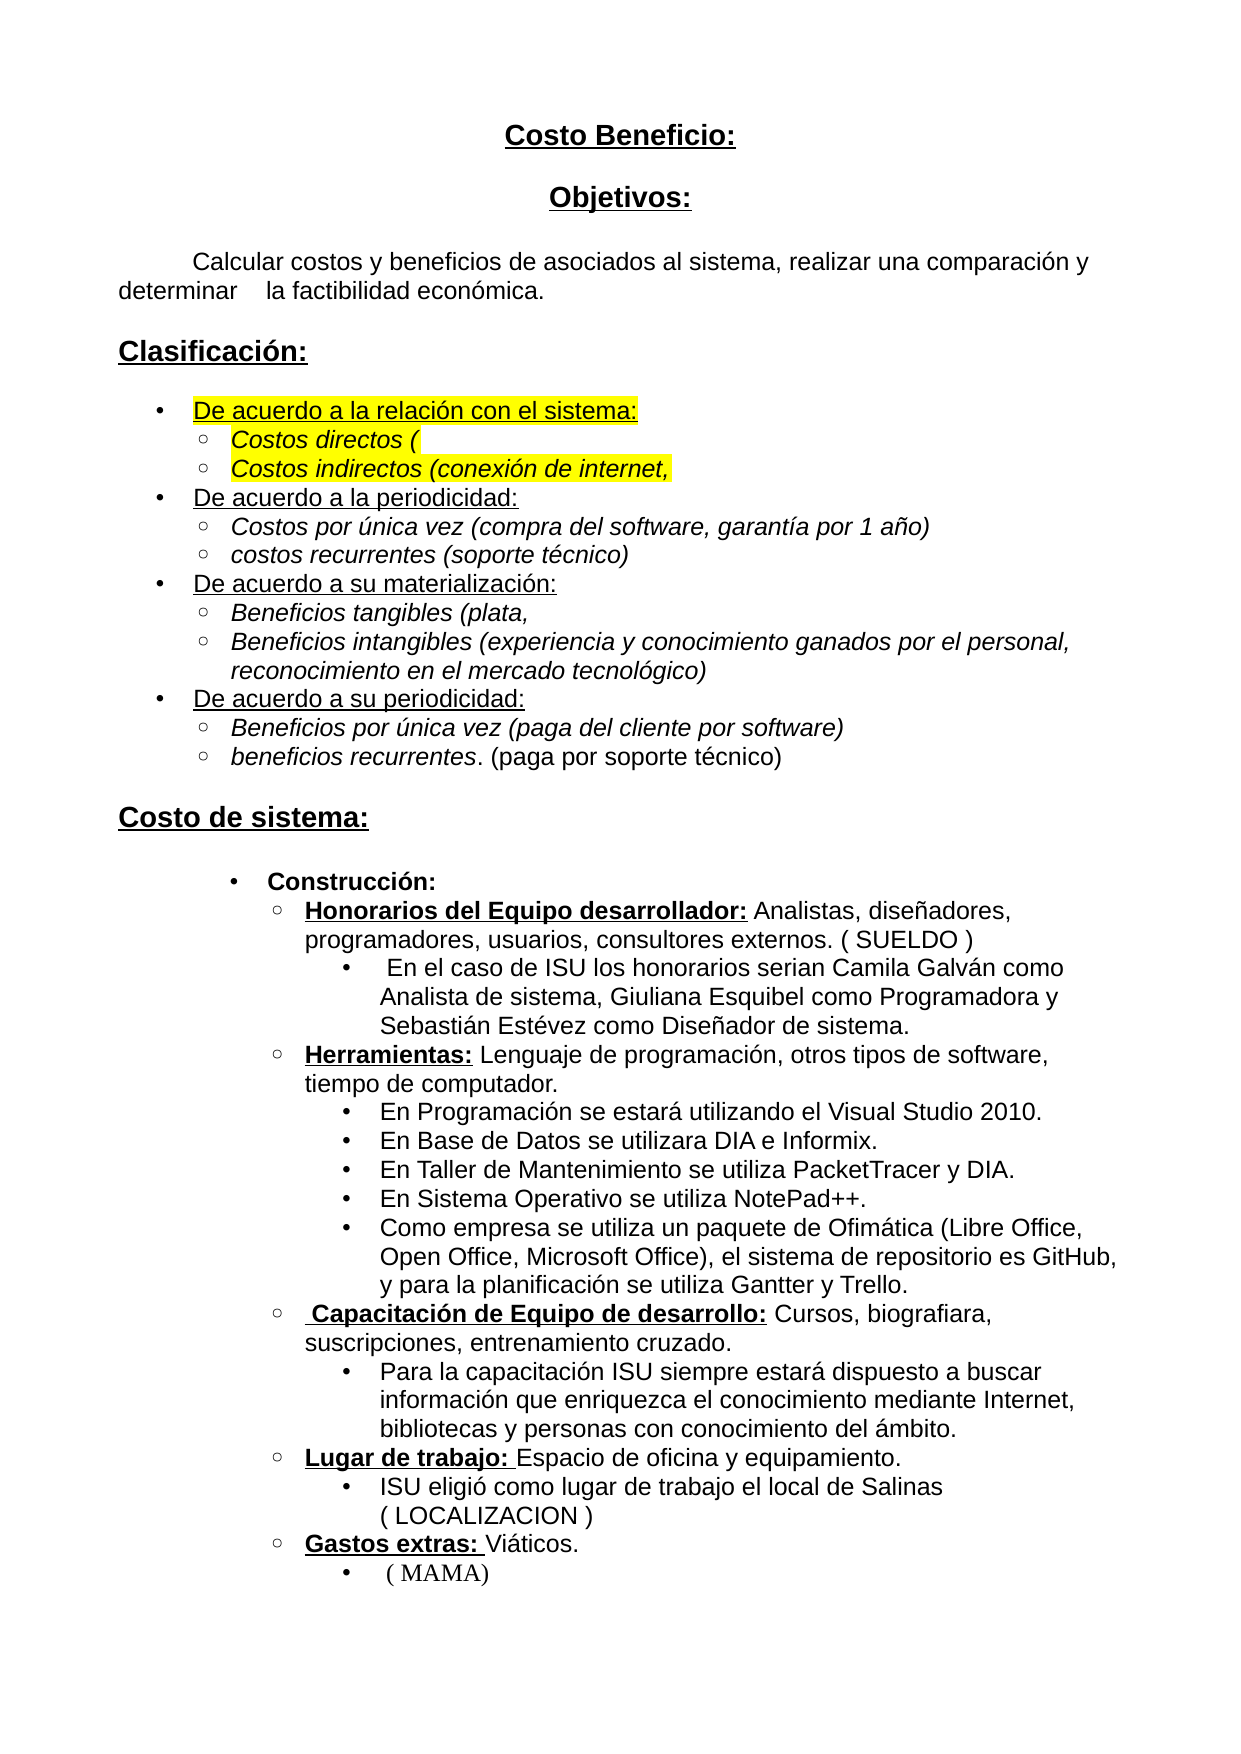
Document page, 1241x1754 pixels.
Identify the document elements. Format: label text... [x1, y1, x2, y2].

list Lugar de trabajo: Espacio de oficina y equipamiento. [267, 1443, 1122, 1472]
list Costos directos ( [193, 425, 1122, 454]
list De acuerdo a la relación con el sistema: [156, 396, 1122, 425]
list Beneficios por única vez (paga del cliente por software) [193, 713, 1122, 742]
list ISU eligió como lugar de trabajo el local de Salinas ( LOCALIZACION ) [342, 1472, 1122, 1529]
list Herramientas: Lenguaje de programación, otros tipos de software, tiempo de computador. [267, 1040, 1122, 1097]
list Beneficios intangibles (experiencia y conocimiento ganados por el personal, reconocimiento en el mercado tecnológico) [193, 627, 1122, 684]
text Calcular costos y beneficios de asociados al sistema, realizar una comparación y determinar la factibilidad económica. [118, 243, 1122, 305]
list De acuerdo a su periodicidad: [156, 684, 1122, 713]
list Costos indirectos (conexión de internet, [193, 454, 1122, 483]
list Construcción: [229, 867, 1122, 896]
list Gastos extras: Viáticos. [267, 1529, 1122, 1558]
text Costo Beneficio: [118, 118, 1122, 152]
list beneficios recurrentes. (paga por soporte técnico) [193, 742, 1122, 771]
list Beneficios tangibles (plata, [193, 598, 1122, 627]
text Costo de sistema: [118, 800, 1122, 833]
text Clasificación: [118, 334, 1122, 367]
list costos recurrentes (soporte técnico) [193, 540, 1122, 569]
list En Programación se estará utilizando el Visual Studio 2010. [342, 1097, 1122, 1126]
list Costos por única vez (compra del software, garantía por 1 año) [193, 511, 1122, 540]
text Objetivos: [118, 180, 1122, 214]
list En Base de Datos se utilizara DIA e Informix. [342, 1126, 1122, 1155]
list Para la capacitación ISU siempre estará dispuesto a buscar información que enriquezca el conocimiento mediante Internet, bibliotecas y personas con conocimiento del ámbito. [342, 1357, 1122, 1443]
list En el caso de ISU los honorarios serian Camila Galván como Analista de sistema, Giuliana Esquibel como Programadora y Sebastián Estévez como Diseñador de sistema. [342, 953, 1122, 1040]
list Honorarios del Equipo desarrollador: Analistas, diseñadores, programadores, usuarios, consultores externos. ( SUELDO ) [267, 896, 1122, 953]
list ( MAMA) [342, 1558, 1122, 1587]
list De acuerdo a su materialización: [156, 569, 1122, 598]
list En Taller de Mantenimiento se utiliza PacketTracer y DIA. [342, 1155, 1122, 1184]
list De acuerdo a la periodicidad: [156, 483, 1122, 511]
list En Sistema Operativo se utiliza NotePad++. [342, 1184, 1122, 1213]
list Como empresa se utiliza un paquete de Ofimática (Libre Office, Open Office, Microsoft Office), el sistema de repositorio es GitHub, y para la planificación se utiliza Gantter y Trello. [342, 1213, 1122, 1299]
list Capacitación de Equipo de desarrollo: Cursos, biografiara, suscripciones, entrenamiento cruzado. [267, 1299, 1122, 1357]
